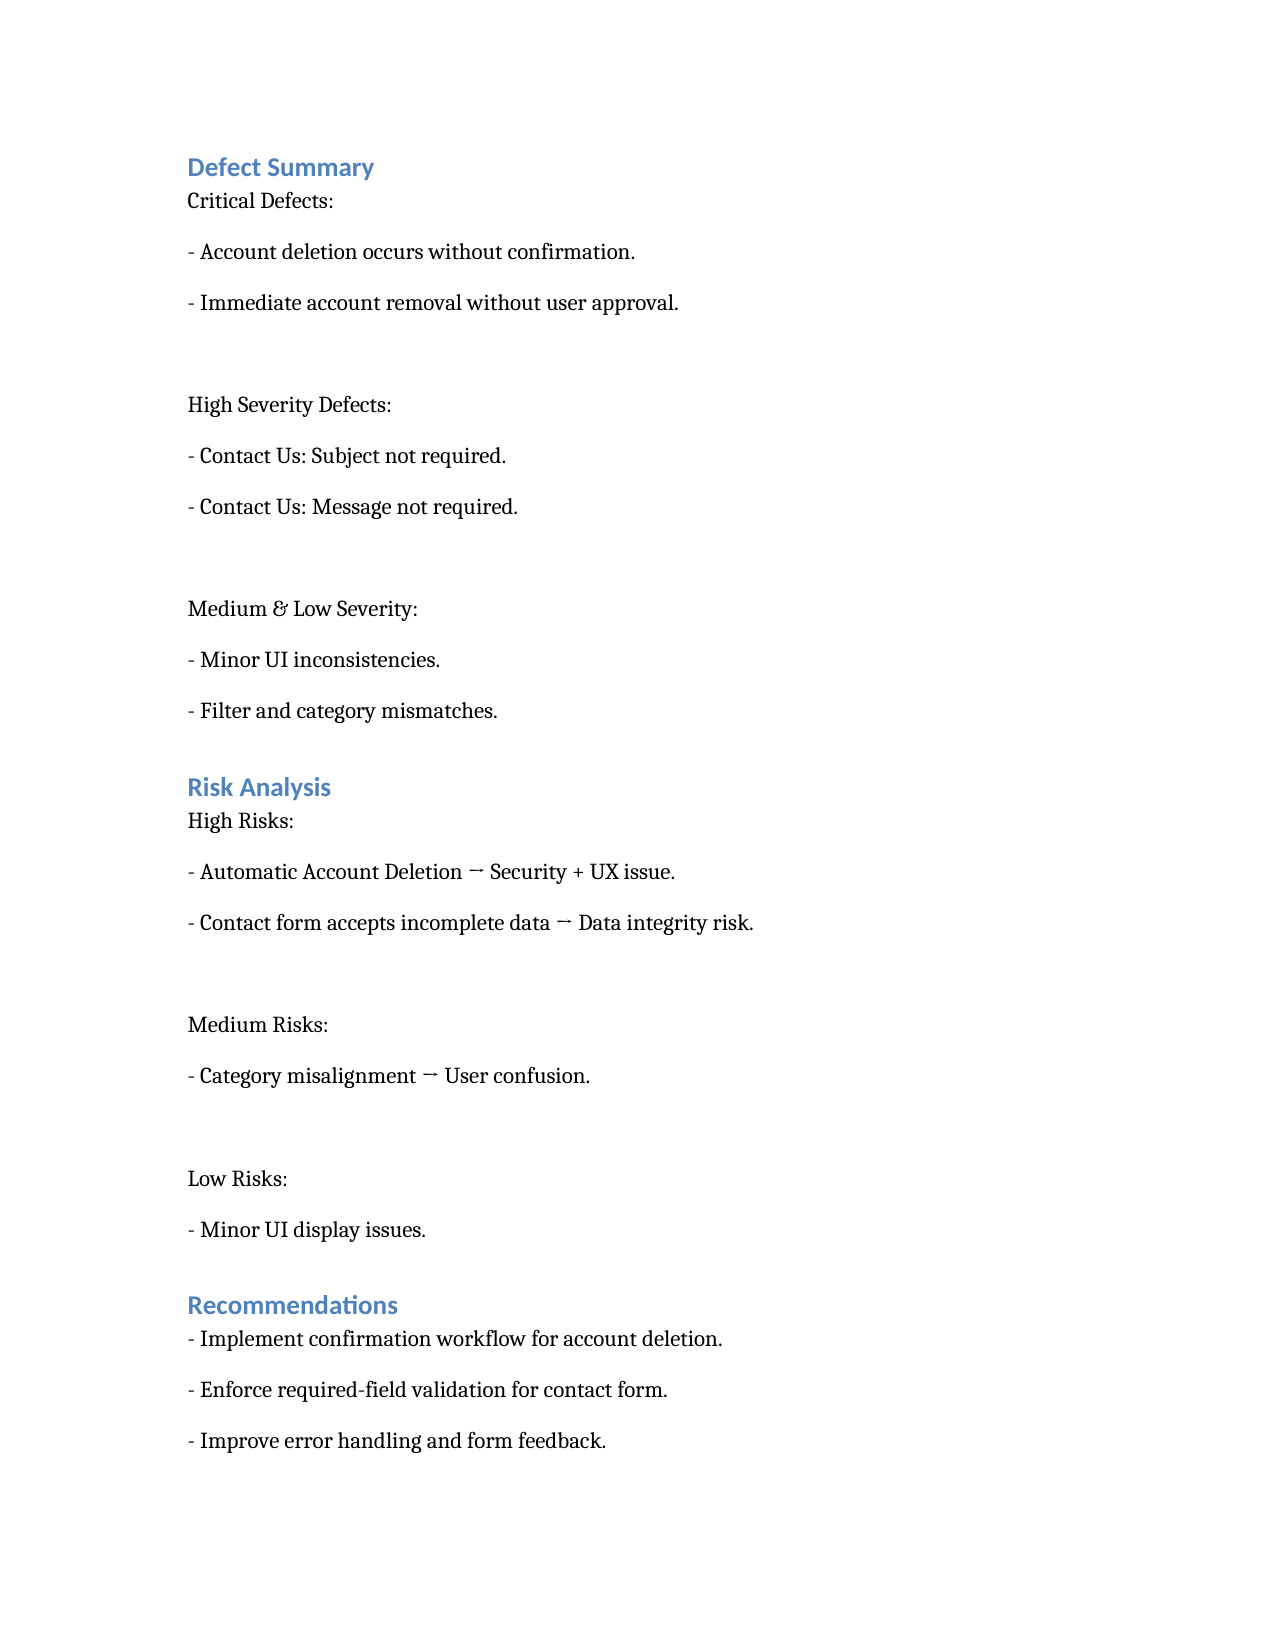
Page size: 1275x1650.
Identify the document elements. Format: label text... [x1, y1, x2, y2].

text - Filter and category mismatches. [187, 698, 1087, 725]
text - Account deletion occurs without confirmation. [187, 239, 1087, 265]
subtitle Risk Analysis [187, 770, 1087, 803]
text Medium Risks: [187, 1012, 1087, 1039]
text High Severity Defects: [187, 392, 1087, 418]
text Critical Defects: [187, 188, 1087, 214]
text Low Risks: [187, 1165, 1087, 1192]
subtitle Defect Summary [187, 150, 1087, 183]
text - Automatic Account Deletion → Security + UX issue. [187, 859, 1087, 886]
text - Implement confirmation workflow for account deletion. [187, 1326, 1087, 1353]
text - Contact Us: Message not required. [187, 494, 1087, 521]
text - Enforce required-field validation for contact form. [187, 1377, 1087, 1404]
text - Minor UI inconsistencies. [187, 647, 1087, 674]
text High Risks: [187, 808, 1087, 834]
text - Contact form accepts incomplete data → Data integrity risk. [187, 910, 1087, 937]
subtitle Recommendations [187, 1288, 1087, 1321]
text - Contact Us: Subject not required. [187, 443, 1087, 469]
text - Improve error handling and form feedback. [187, 1428, 1087, 1455]
text - Category misalignment → User confusion. [187, 1063, 1087, 1090]
text Medium & Low Severity: [187, 596, 1087, 623]
text - Minor UI display issues. [187, 1216, 1087, 1243]
text - Immediate account removal without user approval. [187, 290, 1087, 316]
